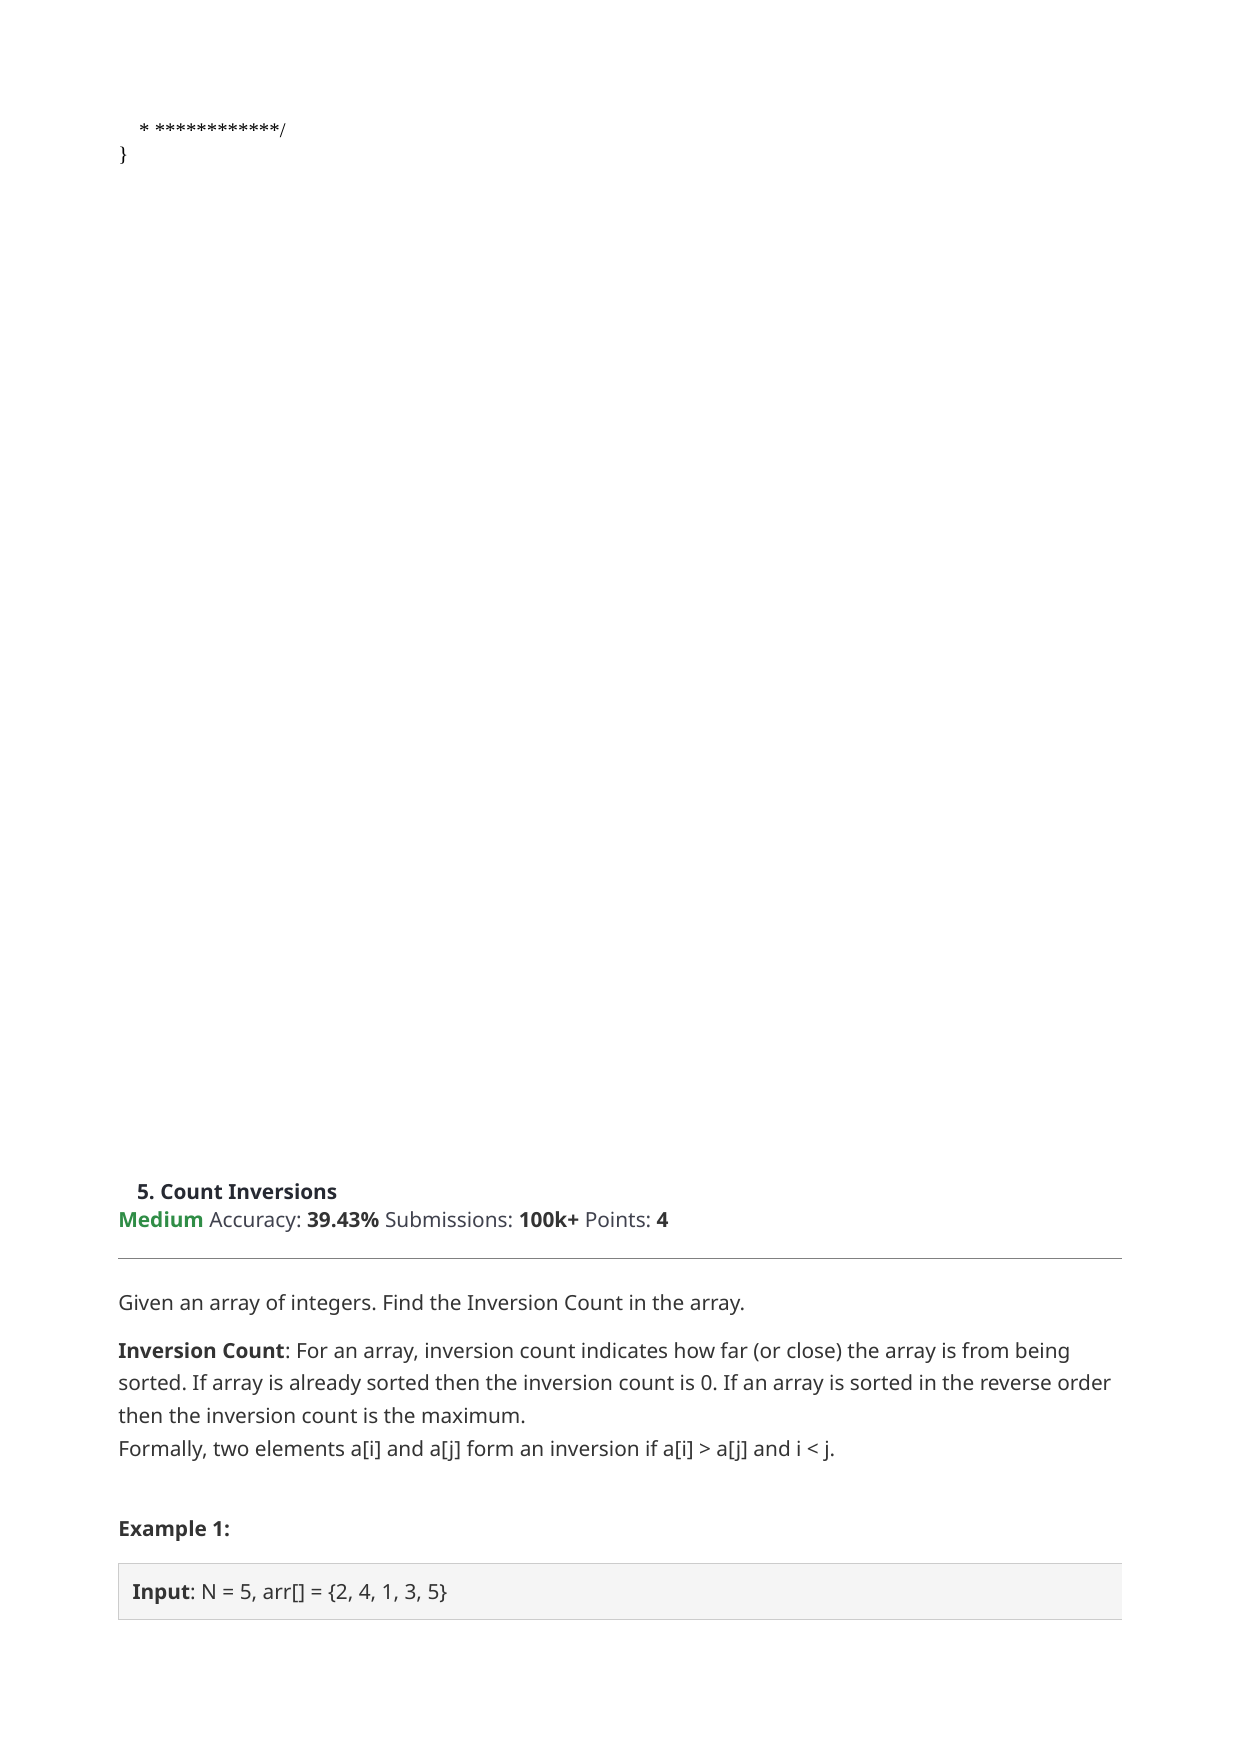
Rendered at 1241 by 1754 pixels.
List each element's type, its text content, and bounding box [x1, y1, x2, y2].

text Inversion Count: For an array, inversion count indicates how far (or close) the array is from being sorted. If array is already sorted then the inversion count is 0. If an array is sorted in the reverse order then the inversion count is the maximum. Formally, two elements a[i] and a[j] form an inversion if a[i] > a[j] and i < j. [118, 1336, 1122, 1495]
text Input: N = 5, arr[] = {2, 4, 1, 3, 5} [119, 1564, 1122, 1619]
text } [118, 142, 1122, 166]
text Example 1: [118, 1514, 1122, 1543]
text Medium Accuracy: 39.43% Submissions: 100k+ Points: 4 [118, 1205, 1099, 1234]
text * ************/ [118, 118, 1122, 142]
text Given an array of integers. Find the Inversion Count in the array. [118, 1288, 1122, 1316]
text 5. Count Inversions [137, 1177, 1122, 1205]
